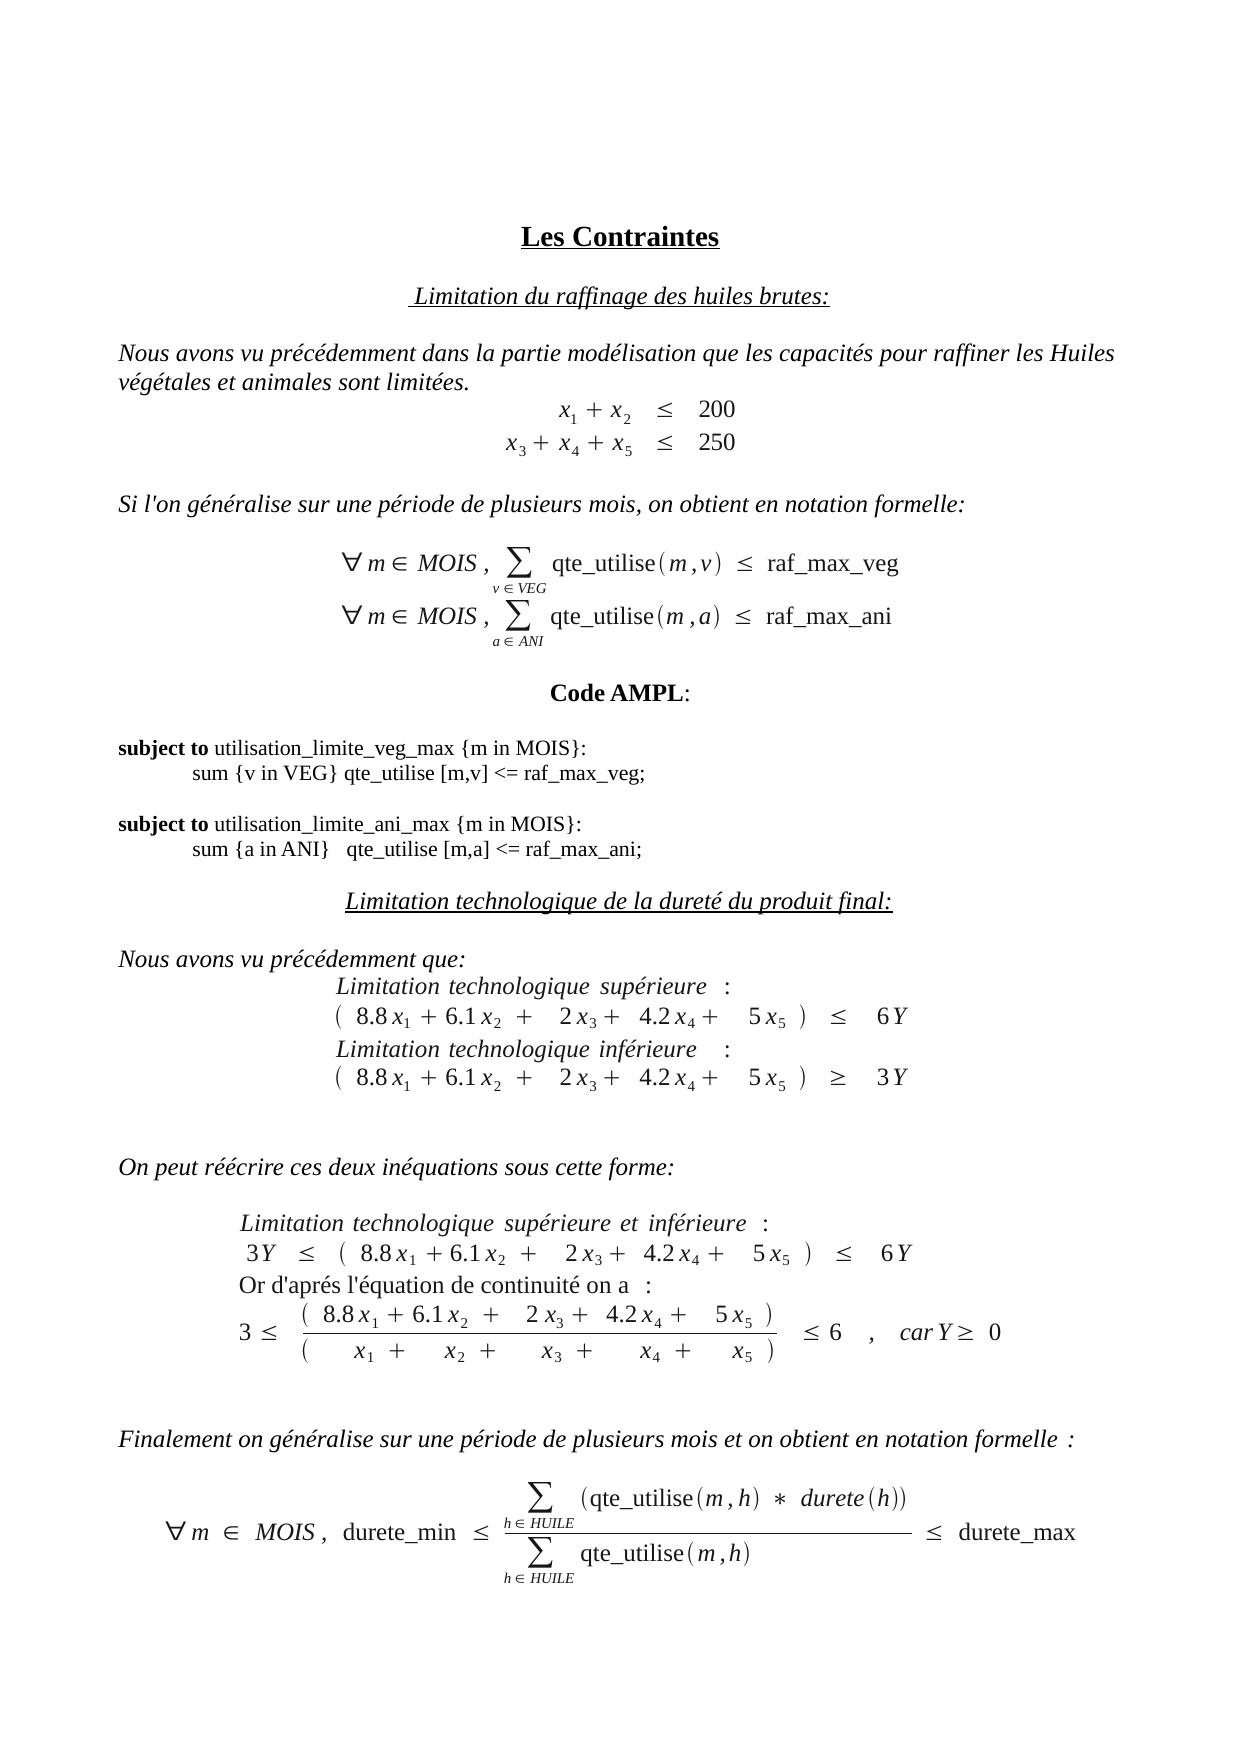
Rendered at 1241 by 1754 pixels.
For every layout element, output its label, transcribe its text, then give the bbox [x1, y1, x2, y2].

text Nous avons vu précédemment dans la partie modélisation que les capacités pour raffiner les Huiles végétales et animales sont limitées. [118, 338, 1122, 396]
text Limitation technologique de la dureté du produit final: [118, 886, 1122, 915]
text Les Contraintes [118, 118, 1122, 252]
text On peut réécrire ces deux inéquations sous cette forme: [118, 1123, 1122, 1181]
text sum {a in ANI} qte_utilise [m,a] <= raf_max_ani; [118, 836, 1122, 861]
text Nous avons vu précédemment que: [118, 915, 1122, 973]
text subject to utilisation_limite_ani_max {m in MOIS}: [118, 811, 1122, 836]
text Si l'on généralise sur une période de plusieurs mois, on obtient en notation formelle: [118, 489, 1122, 517]
text subject to utilisation_limite_veg_max {m in MOIS}: [118, 735, 1122, 760]
text Code AMPL: [118, 678, 1122, 706]
text Finalement on généralise sur une période de plusieurs mois et on obtient en notation formelle : [118, 1395, 1122, 1453]
text sum {v in VEG} qte_utilise [m,v] <= raf_max_veg; [118, 760, 1122, 786]
text Limitation du raffinage des huiles brutes: [118, 252, 1122, 310]
